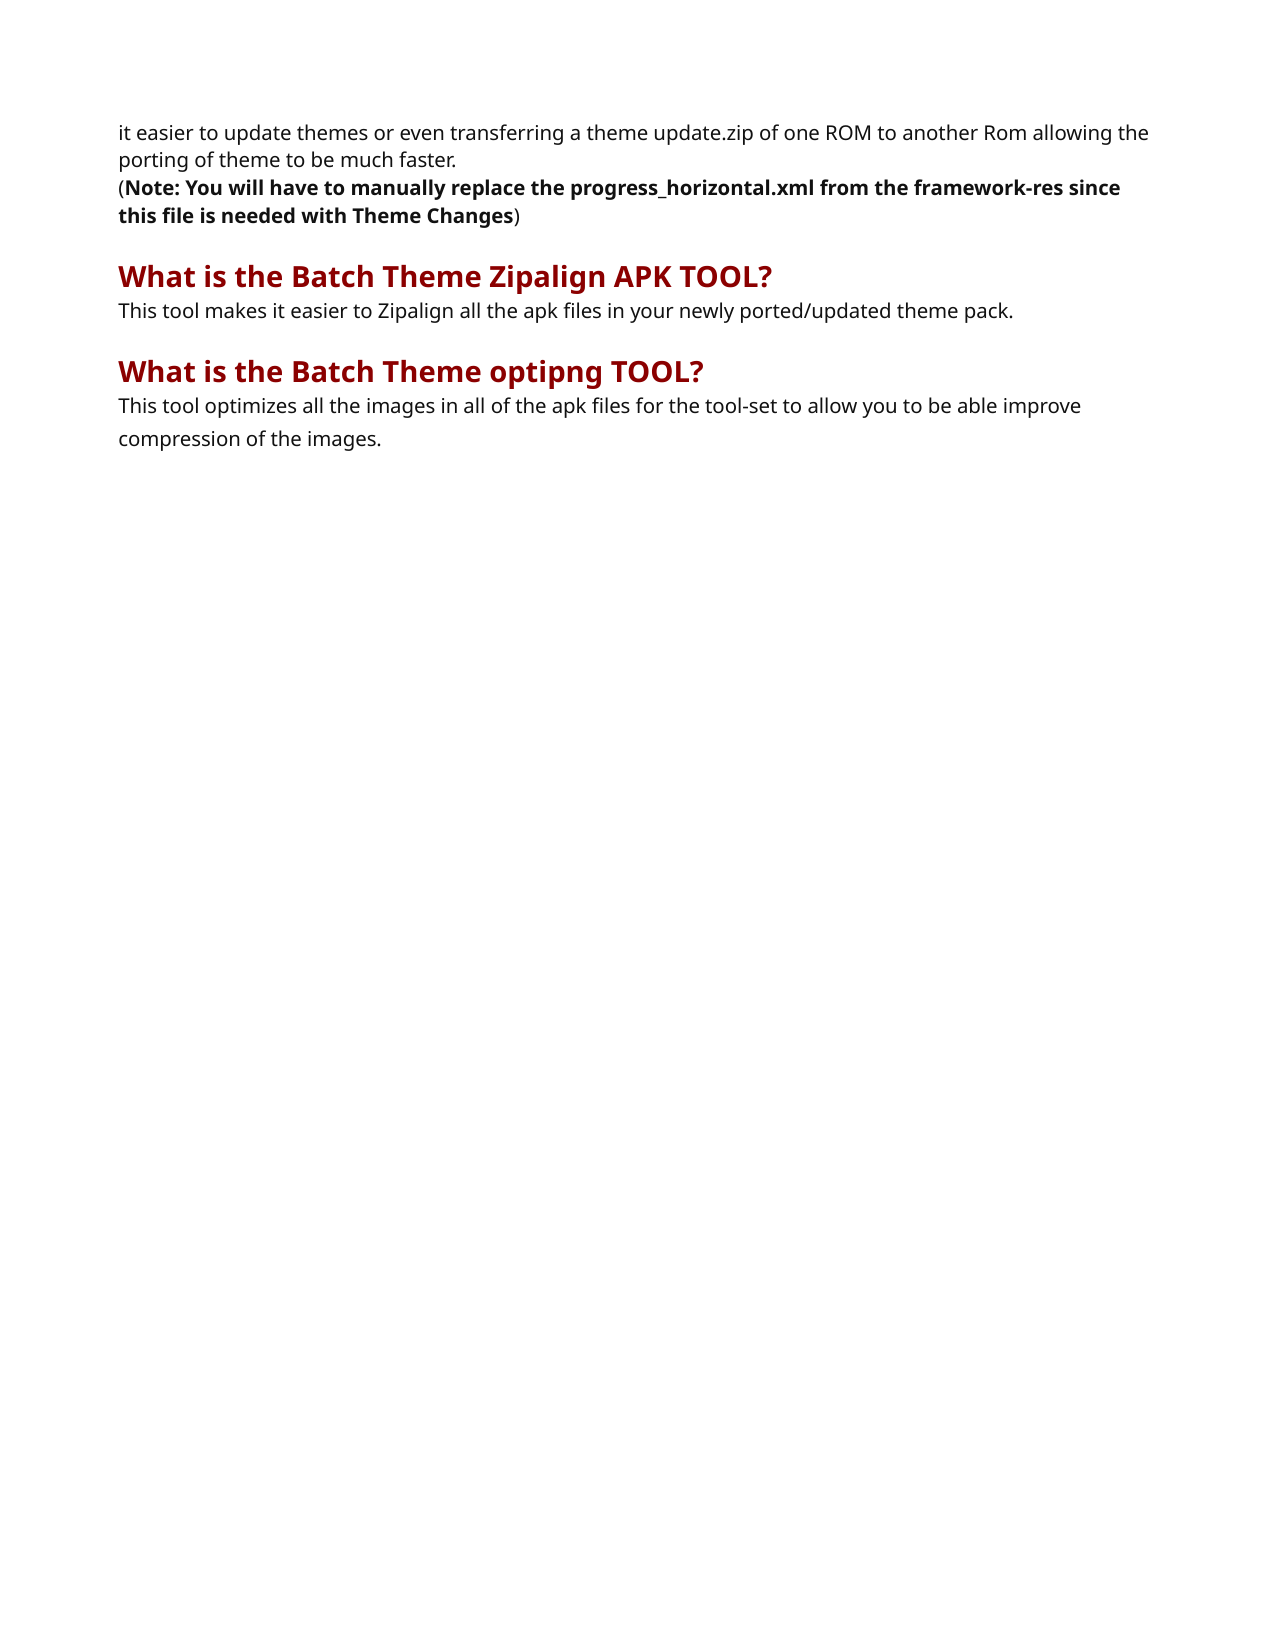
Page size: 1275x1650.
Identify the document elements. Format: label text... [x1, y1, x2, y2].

text it easier to update themes or even transferring a theme update.zip of one ROM to another Rom allowing the porting of theme to be much faster. (Note: You will have to manually replace the progress_horizontal.xml from the framework-res since this file is needed with Theme Changes) What is the Batch Theme Zipalign APK TOOL? This tool makes it easier to Zipalign all the apk files in your newly ported/updated theme pack. What is the Batch Theme optipng TOOL? This tool optimizes all the images in all of the apk files for the tool-set to allow you to be able improve compression of the images. [118, 118, 1157, 453]
